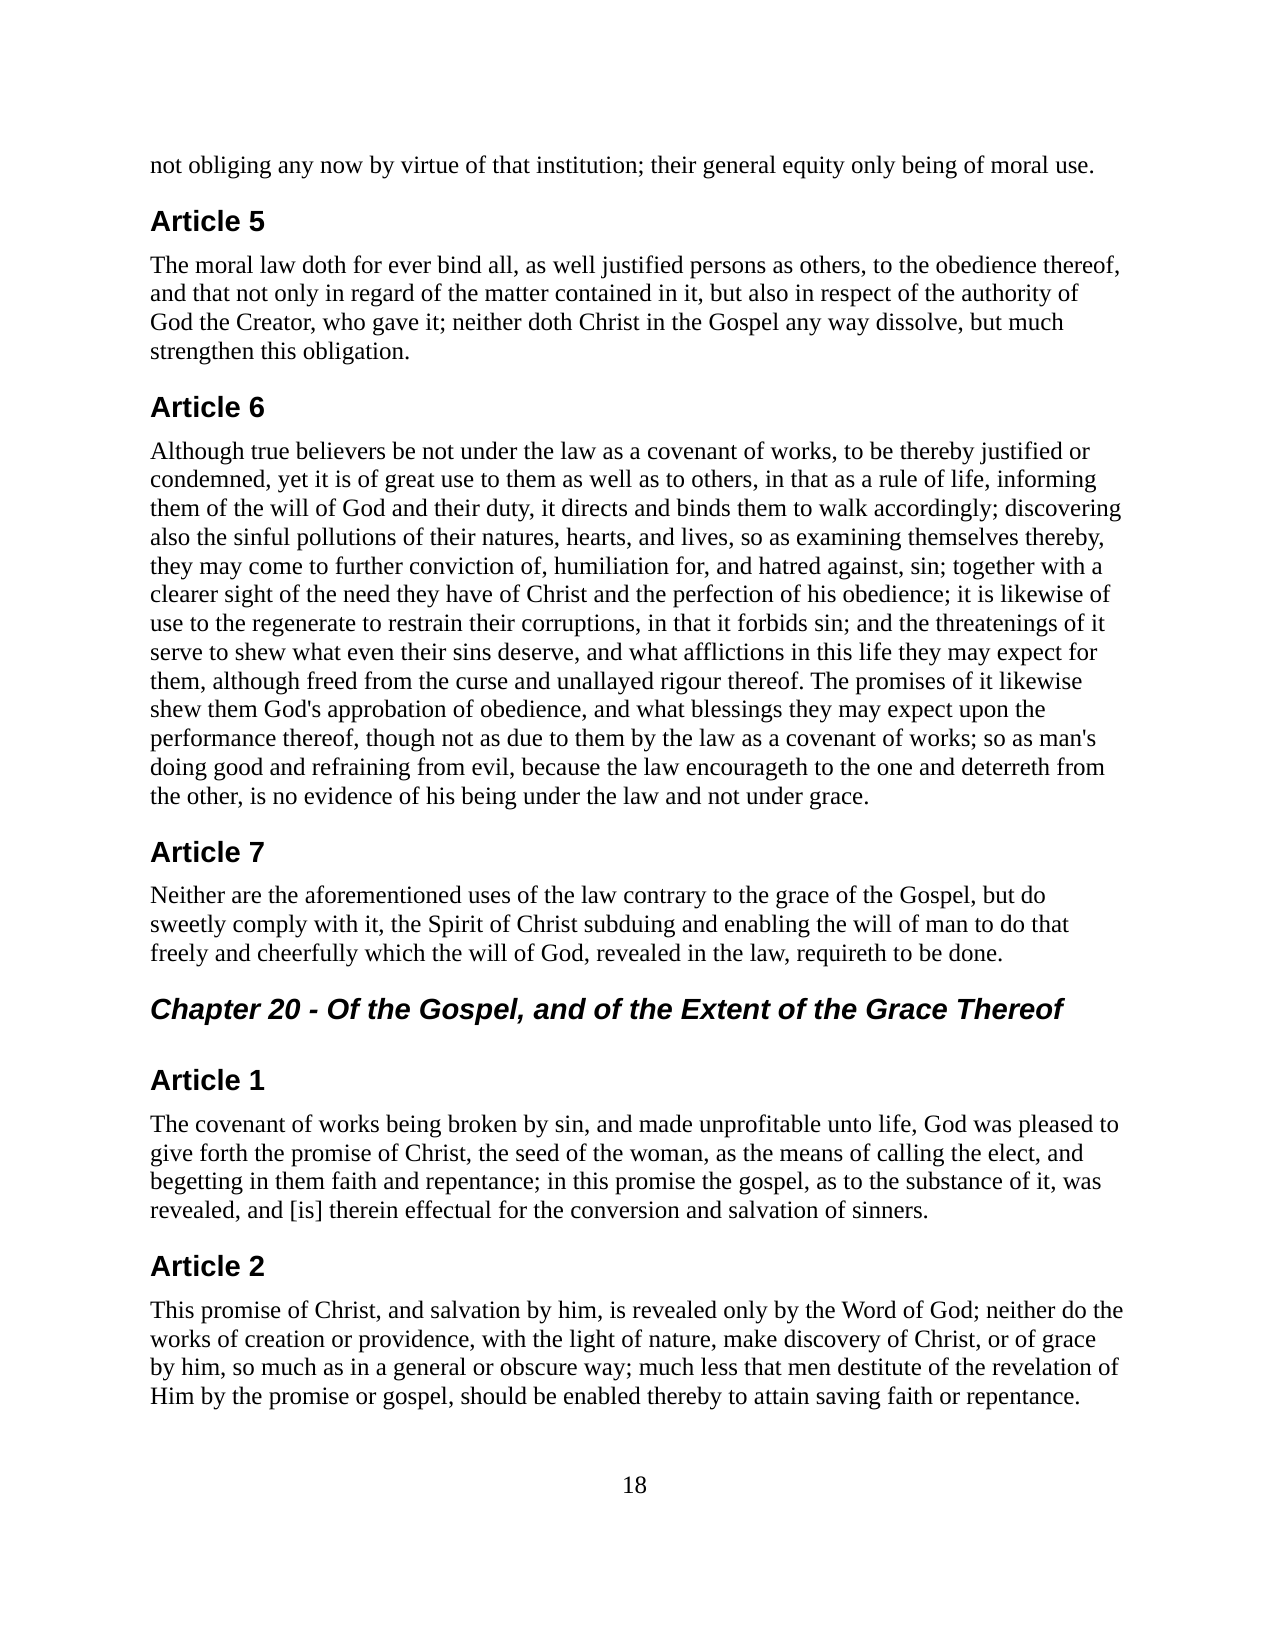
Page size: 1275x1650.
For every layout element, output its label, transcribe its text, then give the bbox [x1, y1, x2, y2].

text Although true believers be not under the law as a covenant of works, to be thereby justified or condemned, yet it is of great use to them as well as to others, in that as a rule of life, informing them of the will of God and their duty, it directs and binds them to walk accordingly; discovering also the sinful pollutions of their natures, hearts, and lives, so as examining themselves thereby, they may come to further conviction of, humiliation for, and hatred against, sin; together with a clearer sight of the need they have of Christ and the perfection of his obedience; it is likewise of use to the regenerate to restrain their corruptions, in that it forbids sin; and the threatenings of it serve to shew what even their sins deserve, and what afflictions in this life they may expect for them, although freed from the curse and unallayed rigour thereof. The promises of it likewise shew them God's approbation of obedience, and what blessings they may expect upon the performance thereof, though not as due to them by the law as a covenant of works; so as man's doing good and refraining from evil, because the law encourageth to the one and deterreth from the other, is no evidence of his being under the law and not under grace. [150, 436, 1125, 809]
subtitle Article 2 [150, 1249, 1125, 1282]
subtitle Article 5 [150, 204, 1125, 237]
subtitle Article 1 [150, 1063, 1125, 1096]
subtitle Article 6 [150, 390, 1125, 423]
text The covenant of works being broken by sin, and made unprofitable unto life, God was pleased to give forth the promise of Christ, the seed of the woman, as the means of calling the elect, and begetting in them faith and repentance; in this promise the gospel, as to the substance of it, was revealed, and [is] therein effectual for the conversion and salvation of sinners. [150, 1109, 1125, 1224]
text Neither are the aforementioned uses of the law contrary to the grace of the Gospel, but do sweetly comply with it, the Spirit of Christ subduing and enabling the will of man to do that freely and cheerfully which the will of God, revealed in the law, requireth to be done. [150, 881, 1125, 967]
text The moral law doth for ever bind all, as well justified persons as others, to the obedience thereof, and that not only in regard of the matter contained in it, but also in respect of the authority of God the Creator, who gave it; neither doth Christ in the Gospel any way dissolve, but much strengthen this obligation. [150, 250, 1125, 365]
text not obliging any now by virtue of that institution; their general equity only being of moral use. [150, 150, 1125, 179]
text This promise of Christ, and salvation by him, is revealed only by the Word of God; neither do the works of creation or providence, with the light of nature, make discovery of Christ, or of grace by him, so much as in a general or obscure way; much less that men destitute of the revelation of Him by the promise or gospel, should be enabled thereby to attain saving faith or repentance. [150, 1295, 1125, 1410]
subtitle Article 7 [150, 834, 1125, 868]
subtitle Chapter 20 - Of the Gospel, and of the Extent of the Grace Thereof [150, 992, 1125, 1025]
